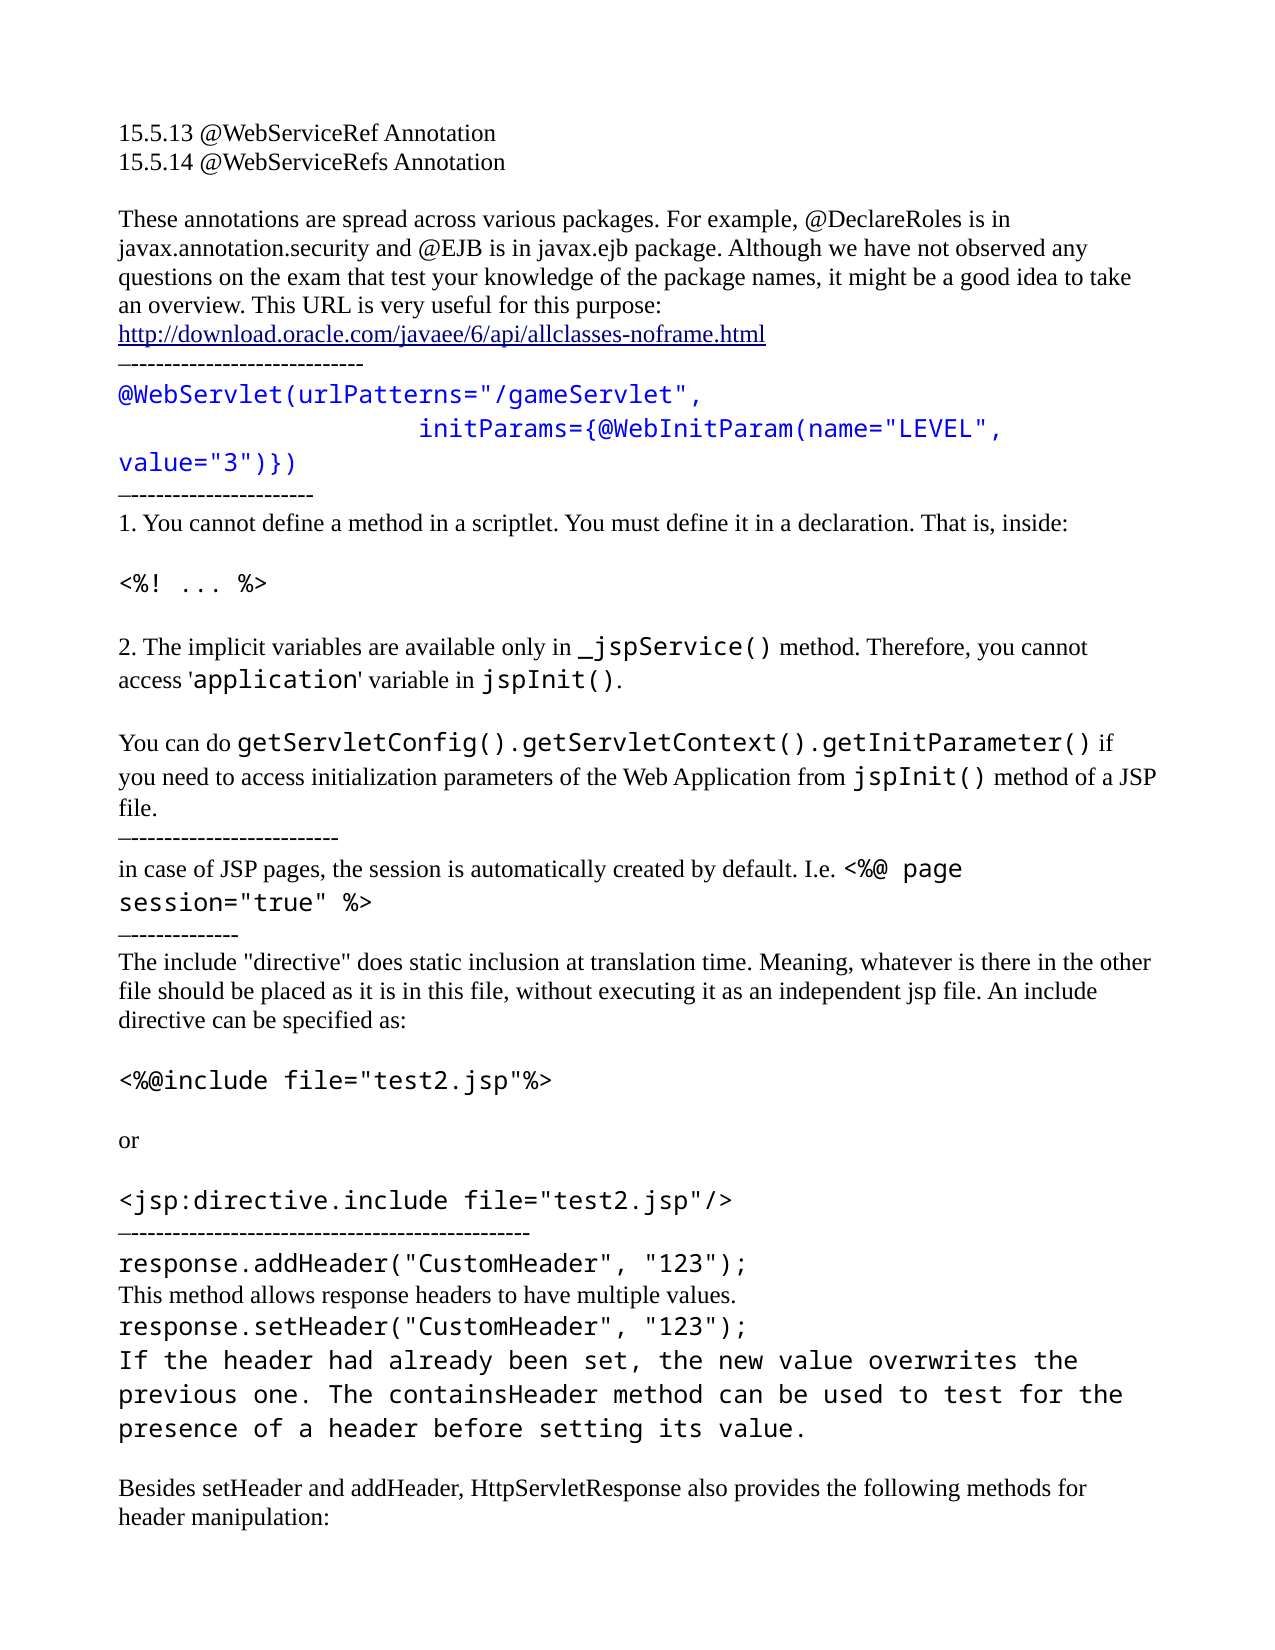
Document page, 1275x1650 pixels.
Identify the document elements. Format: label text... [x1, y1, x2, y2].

text –---------------------------- [118, 348, 1157, 377]
text response.setHeader("CustomHeader", "123"); [118, 1308, 1157, 1342]
text –------------- [118, 919, 1157, 947]
text 15.5.14 @WebServiceRefs Annotation [118, 147, 1157, 176]
text –------------------------------------------------ [118, 1217, 1157, 1246]
text –------------------------- [118, 822, 1157, 851]
text This method allows response headers to have multiple values. [118, 1280, 1157, 1308]
text If the header had already been set, the new value overwrites the previous one. The containsHeader method can be used to test for the presence of a header before setting its value. [118, 1342, 1157, 1445]
text The include "directive" does static inclusion at translation time. Meaning, whatever is there in the other file should be placed as it is in this file, without executing it as an independent jsp file. An include directive can be specified as: <%@include file="test2.jsp"%> or <jsp:directive.include file="test2.jsp"/> [118, 947, 1157, 1217]
text Besides setHeader and addHeader, HttpServletResponse also provides the following methods for header manipulation: [118, 1473, 1157, 1531]
text in case of JSP pages, the session is automatically created by default. I.e. <%@ page session="true" %> [118, 851, 1157, 919]
text @WebServlet(urlPatterns="/gameServlet", initParams={@WebInitParam(name="LEVEL", value="3")}) [118, 377, 1157, 479]
text These annotations are spread across various packages. For example, @DeclareRoles is in javax.annotation.security and @EJB is in javax.ejb package. Although we have not observed any questions on the exam that test your knowledge of the package names, it might be a good idea to take an overview. This URL is very useful for this purpose: http://download.oracle.com/javaee/6/api/allclasses-noframe.html [118, 204, 1157, 348]
text 15.5.13 @WebServiceRef Annotation [118, 118, 1157, 147]
text response.addHeader("CustomHeader", "123"); [118, 1246, 1157, 1280]
text –---------------------- [118, 479, 1157, 508]
text 1. You cannot define a method in a scriptlet. You must define it in a declaration. That is, inside: <%! ... %> 2. The implicit variables are available only in _jspService() method. Therefore, you cannot access 'application' variable in jspInit(). You can do getServletConfig().getServletContext().getInitParameter() if you need to access initialization parameters of the Web Application from jspInit() method of a JSP file. [118, 508, 1157, 822]
